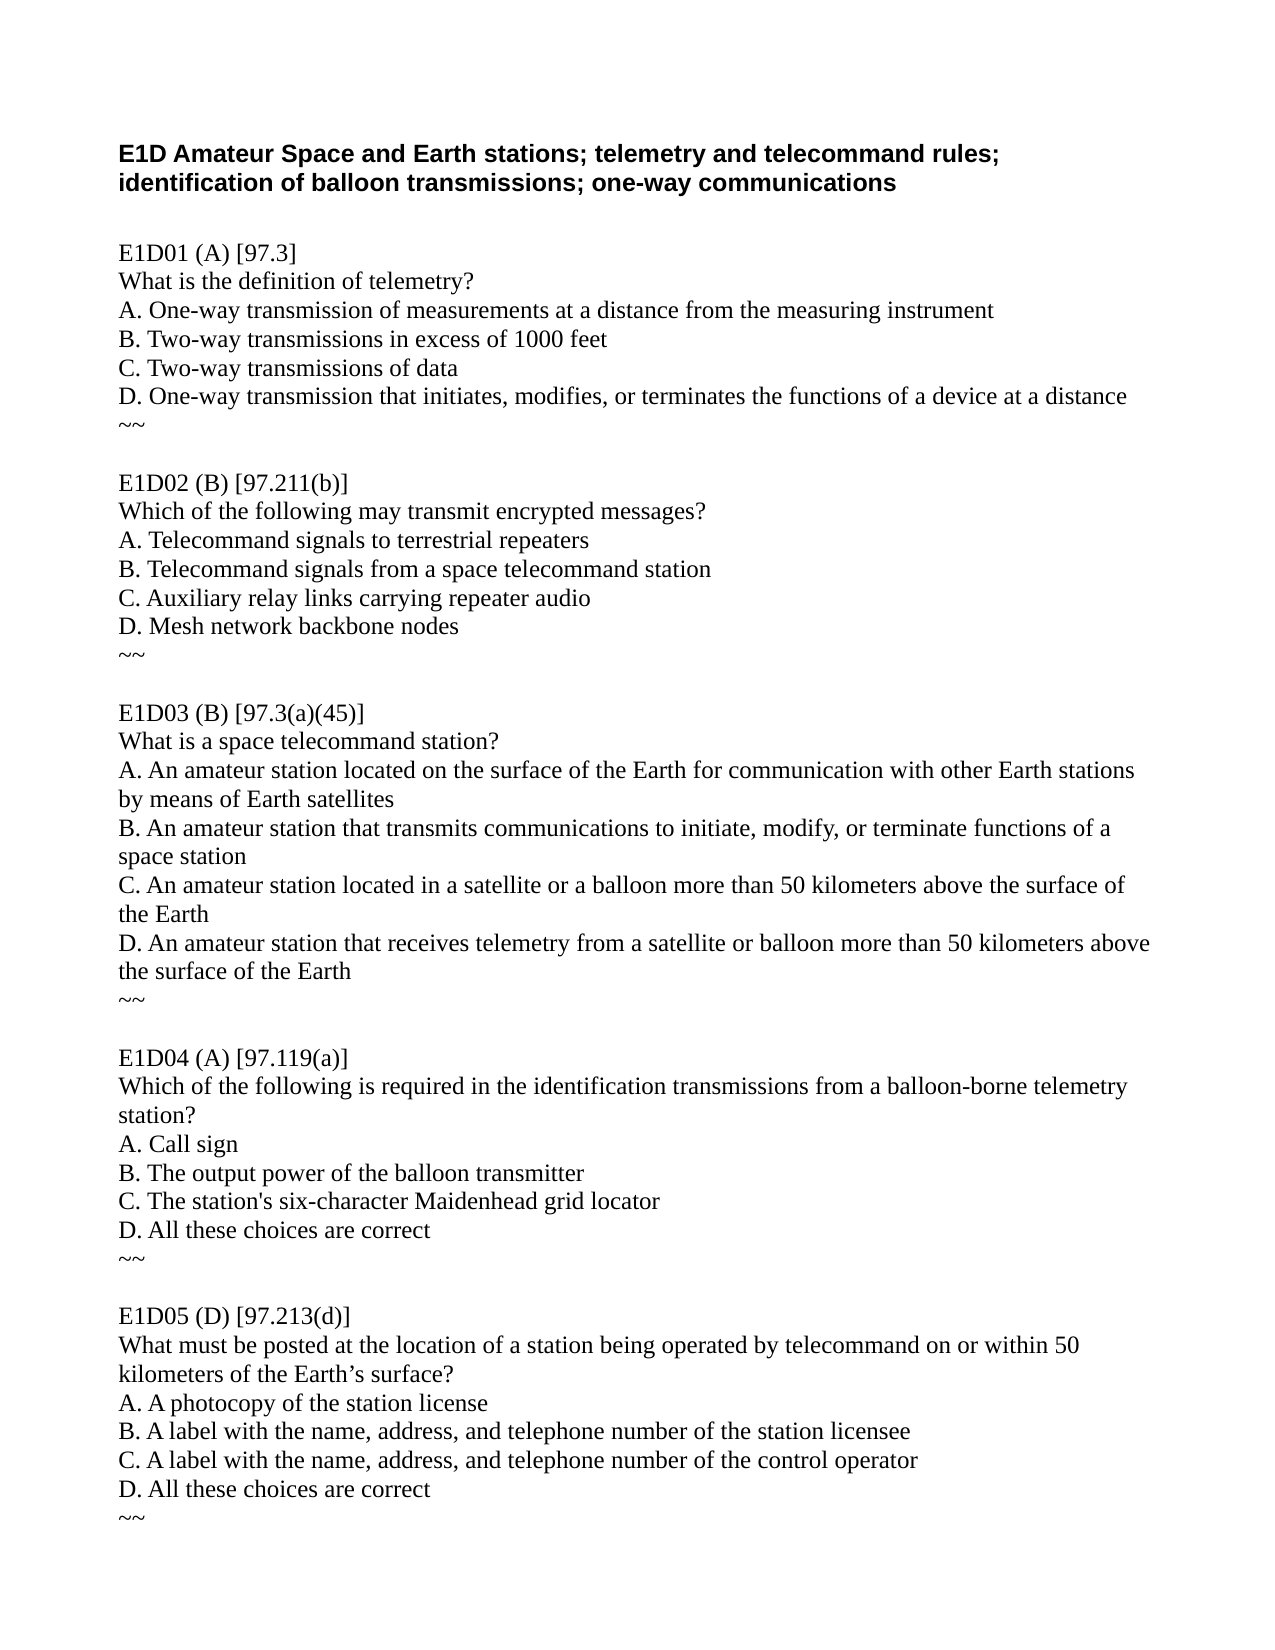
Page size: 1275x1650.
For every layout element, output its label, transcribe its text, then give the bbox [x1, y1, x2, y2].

text Which of the following is required in the identification transmissions from a balloon-borne telemetry station? [118, 1071, 1157, 1129]
text D. An amateur station that receives telemetry from a satellite or balloon more than 50 kilometers above the surface of the Earth [118, 928, 1157, 985]
text B. The output power of the balloon transmitter [118, 1158, 1157, 1186]
text A. Call sign [118, 1129, 1157, 1158]
text ~~ [118, 1503, 1157, 1531]
text A. A photocopy of the station license [118, 1388, 1157, 1416]
subtitle E1D Amateur Space and Earth stations; telemetry and telecommand rules; identification of balloon transmissions; one-way communications [118, 139, 1157, 196]
text B. An amateur station that transmits communications to initiate, modify, or terminate functions of a space station [118, 813, 1157, 870]
text What must be posted at the location of a station being operated by telecommand on or within 50 kilometers of the Earth’s surface? [118, 1330, 1157, 1388]
text What is a space telecommand station? [118, 726, 1157, 755]
text A. One-way transmission of measurements at a distance from the measuring instrument [118, 295, 1157, 324]
text E1D03 (B) [97.3(a)(45)] [118, 698, 1157, 726]
text ~~ [118, 1244, 1157, 1273]
text C. The station's six-character Maidenhead grid locator [118, 1186, 1157, 1215]
text D. All these choices are correct [118, 1474, 1157, 1503]
text B. Two-way transmissions in excess of 1000 feet [118, 324, 1157, 353]
text E1D05 (D) [97.213(d)] [118, 1301, 1157, 1330]
text E1D02 (B) [97.211(b)] [118, 468, 1157, 496]
text E1D01 (A) [97.3] [118, 238, 1157, 266]
text A. An amateur station located on the surface of the Earth for communication with other Earth stations by means of Earth satellites [118, 755, 1157, 813]
text C. Two-way transmissions of data [118, 353, 1157, 381]
text D. Mesh network backbone nodes [118, 611, 1157, 640]
text C. A label with the name, address, and telephone number of the control operator [118, 1445, 1157, 1474]
text ~~ [118, 985, 1157, 1014]
text ~~ [118, 410, 1157, 439]
text D. One-way transmission that initiates, modifies, or terminates the functions of a device at a distance [118, 381, 1157, 410]
text Which of the following may transmit encrypted messages? [118, 496, 1157, 525]
text What is the definition of telemetry? [118, 266, 1157, 295]
text C. An amateur station located in a satellite or a balloon more than 50 kilometers above the surface of the Earth [118, 870, 1157, 928]
text B. A label with the name, address, and telephone number of the station licensee [118, 1416, 1157, 1445]
text E1D04 (A) [97.119(a)] [118, 1043, 1157, 1071]
text ~~ [118, 640, 1157, 669]
text C. Auxiliary relay links carrying repeater audio [118, 583, 1157, 611]
text A. Telecommand signals to terrestrial repeaters [118, 525, 1157, 554]
text D. All these choices are correct [118, 1215, 1157, 1244]
text B. Telecommand signals from a space telecommand station [118, 554, 1157, 583]
